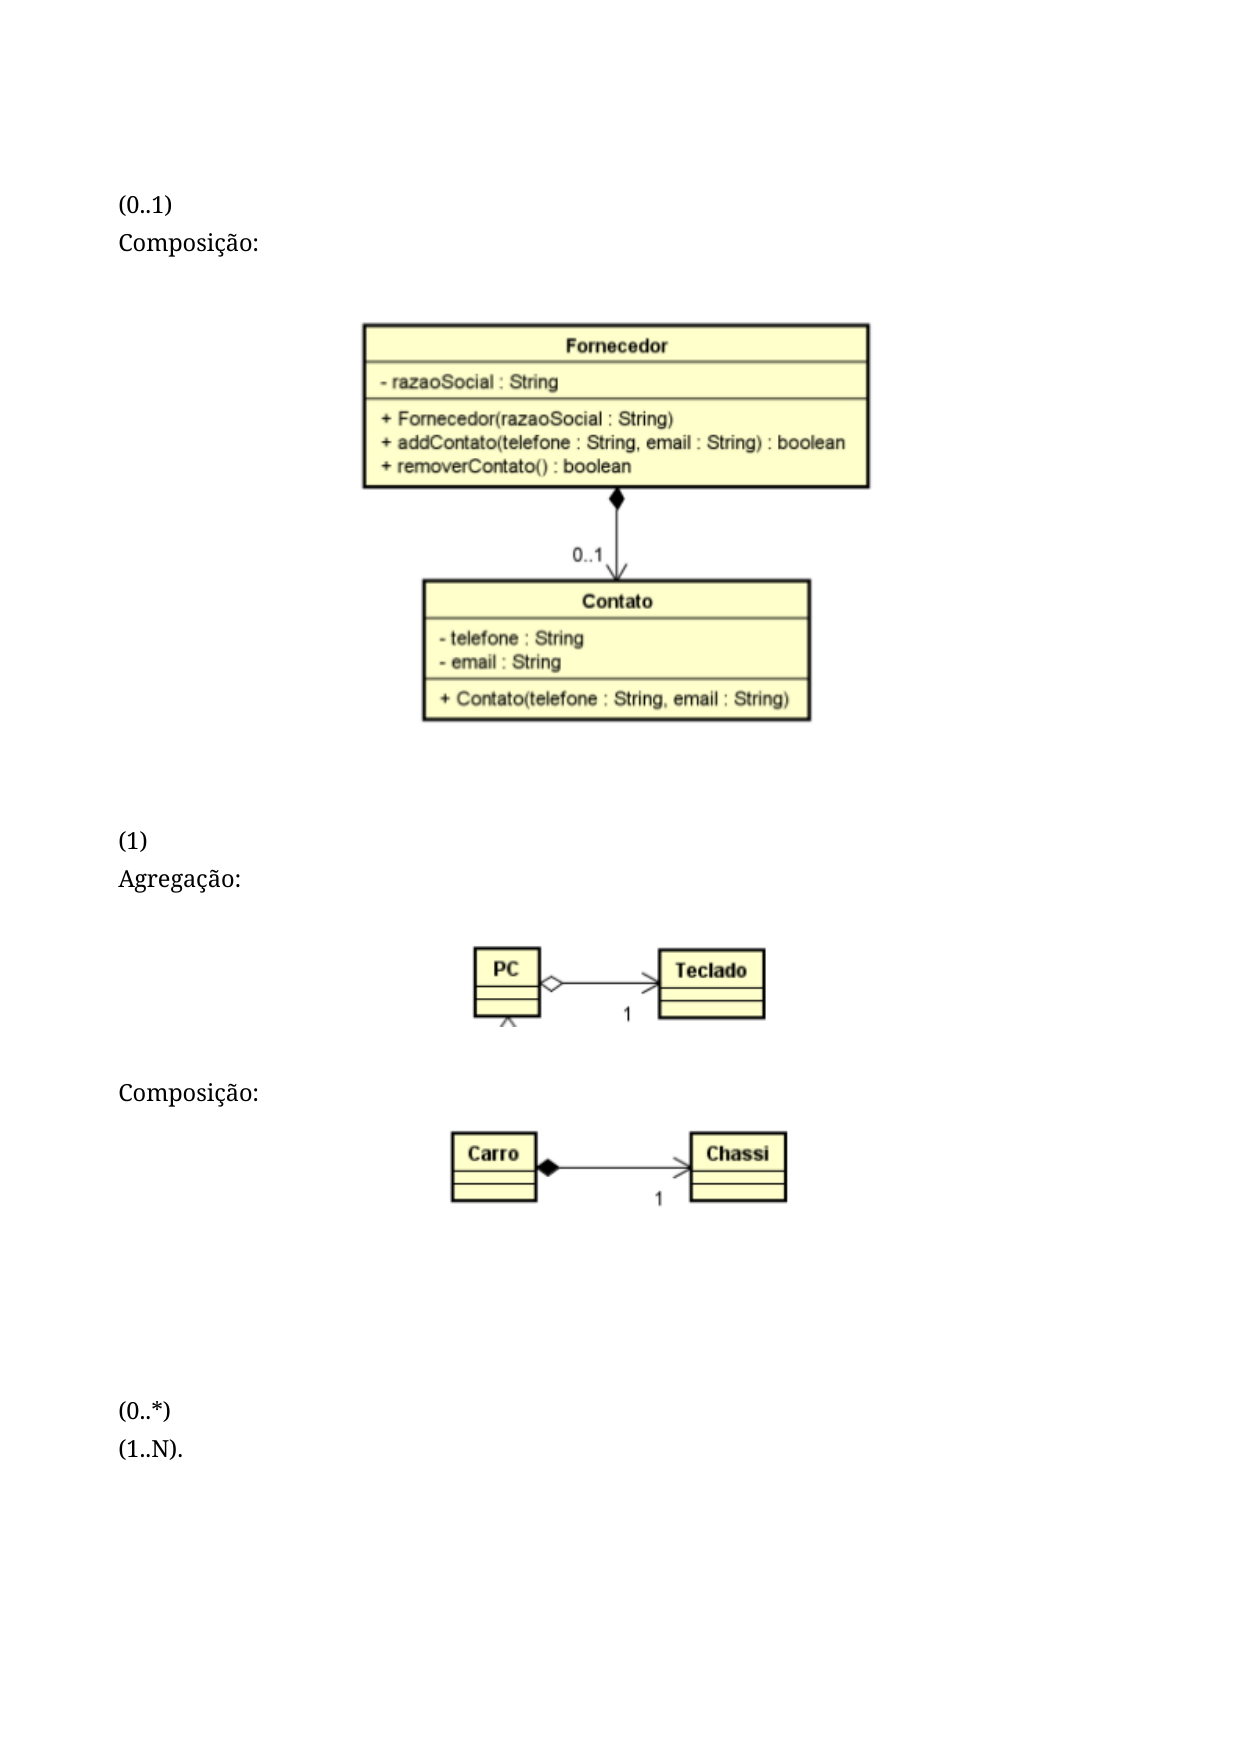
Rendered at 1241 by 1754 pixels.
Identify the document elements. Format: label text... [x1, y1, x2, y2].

text (1) [118, 824, 1122, 857]
picture [345, 299, 895, 778]
picture [441, 1114, 799, 1229]
text Composição: [118, 1076, 1122, 1108]
text Agregação: [118, 863, 1122, 895]
text (0..*) [118, 1394, 1122, 1426]
text (0..1) [118, 188, 1122, 220]
text Composição: [118, 226, 1122, 258]
text (1..N). [118, 1432, 1122, 1464]
picture [460, 926, 780, 1027]
